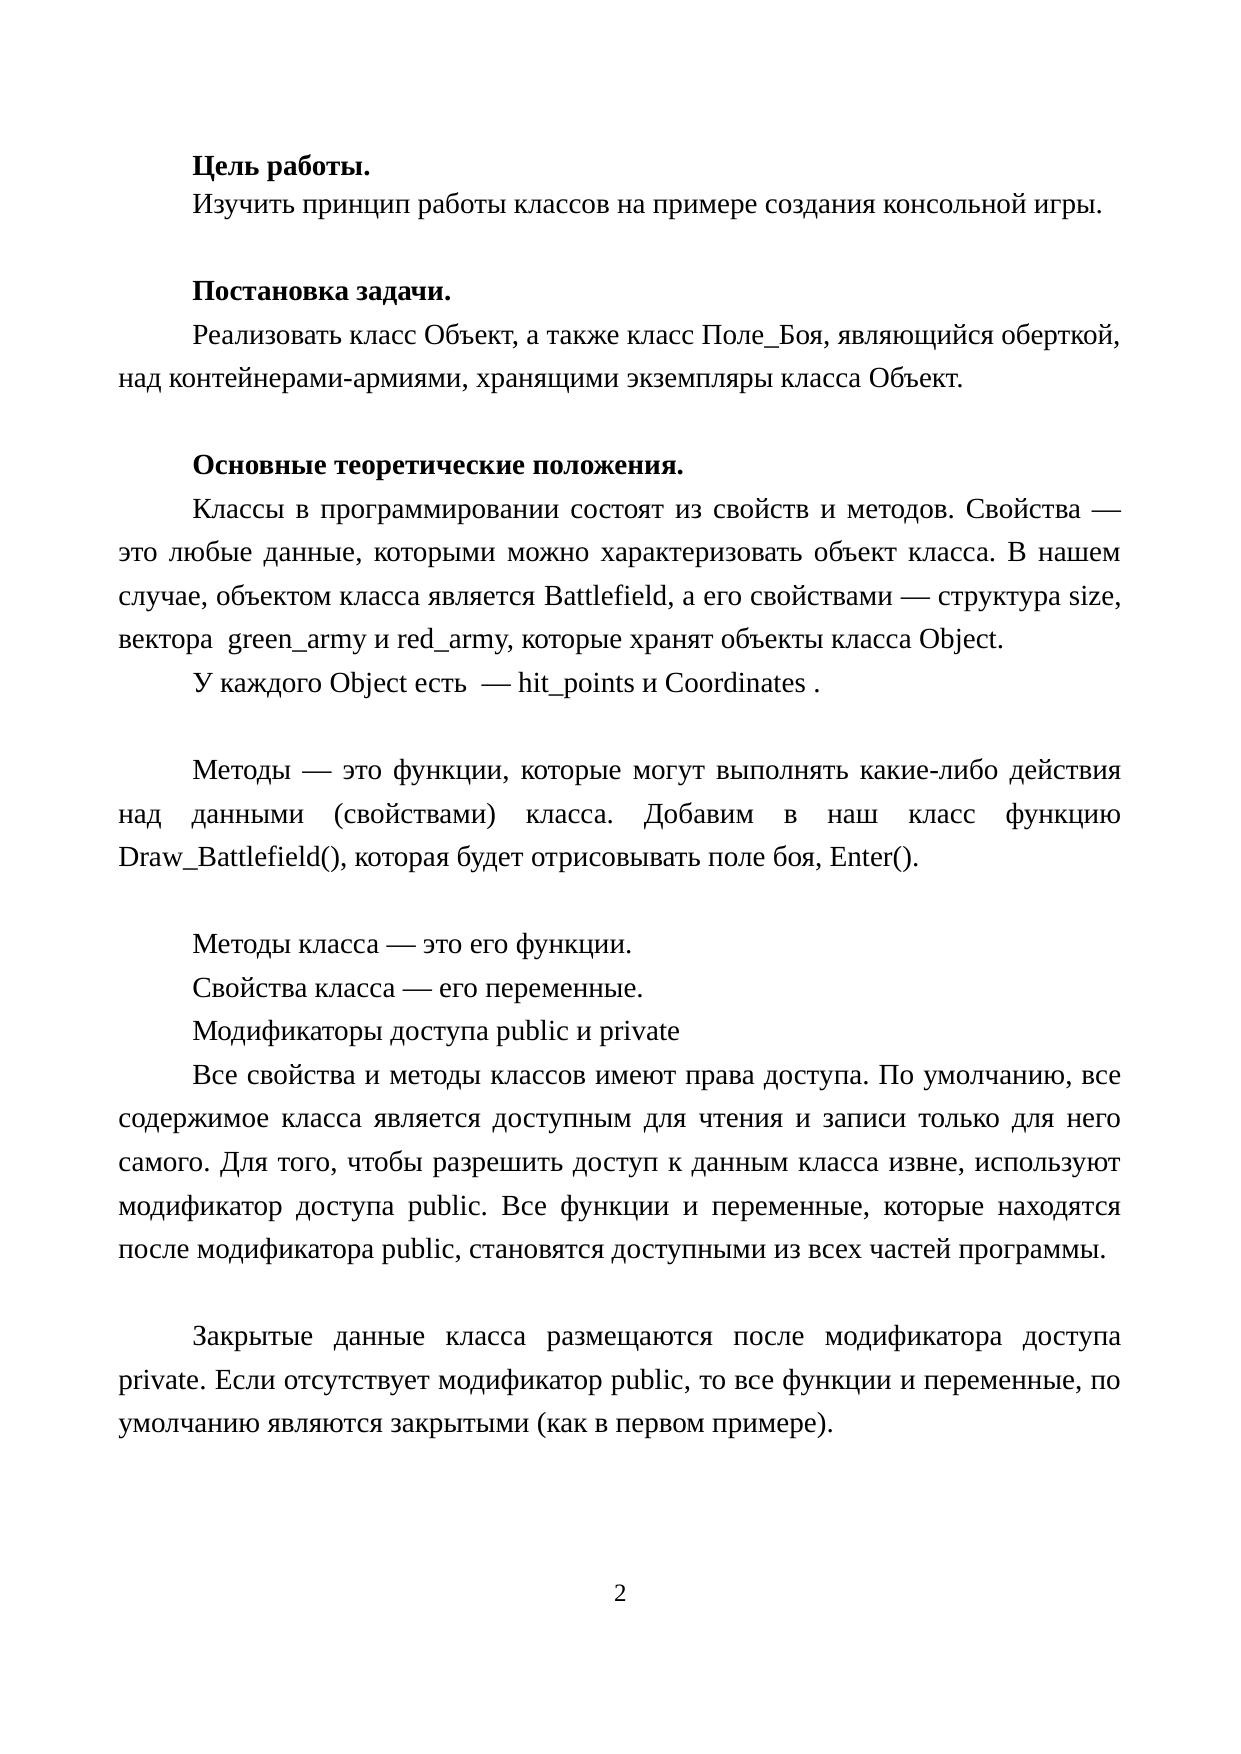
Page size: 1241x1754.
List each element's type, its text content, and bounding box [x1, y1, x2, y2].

text Все свойства и методы классов имеют права доступа. По умолчанию, все содержимое класса является доступным для чтения и записи только для него самого. Для того, чтобы разрешить доступ к данным класса извне, используют модификатор доступа public. Все функции и переменные, которые находятся после модификатора public, становятся доступными из всех частей программы. [118, 1057, 1122, 1265]
text Изучить принцип работы классов на примере создания консольной игры. [118, 186, 1122, 220]
text Реализовать класс Объект, а также класс Поле_Боя, являющийся оберткой, над контейнерами-армиями, хранящими экземпляры класса Объект. [118, 317, 1122, 394]
text Свойства класса — его переменные. [118, 970, 1122, 1003]
text Модификаторы доступа public и private [118, 1013, 1122, 1047]
text Цель работы. [118, 148, 1122, 181]
text Основные теоретические положения. [118, 447, 1122, 481]
text Классы в программировании состоят из свойств и методов. Свойства — это любые данные, которыми можно характеризовать объект класса. В нашем случае, объектом класса является Battlefield, а его свойствами — структура size, вектора green_army и red_army, которые хранят объекты класса Object. [118, 491, 1122, 655]
text Постановка задачи. [118, 273, 1122, 307]
text Методы — это функции, которые могут выполнять какие-либо действия над данными (свойствами) класса. Добавим в наш класс функцию Draw_Battlefield(), которая будет отрисовывать поле боя, Enter(). [118, 752, 1122, 873]
text Закрытые данные класса размещаются после модификатора доступа private. Если отсутствует модификатор public, то все функции и переменные, по умолчанию являются закрытыми (как в первом примере). [118, 1318, 1122, 1439]
text У каждого Object есть — hit_points и Coordinates . [118, 665, 1122, 699]
text Методы класса — это его функции. [118, 926, 1122, 960]
